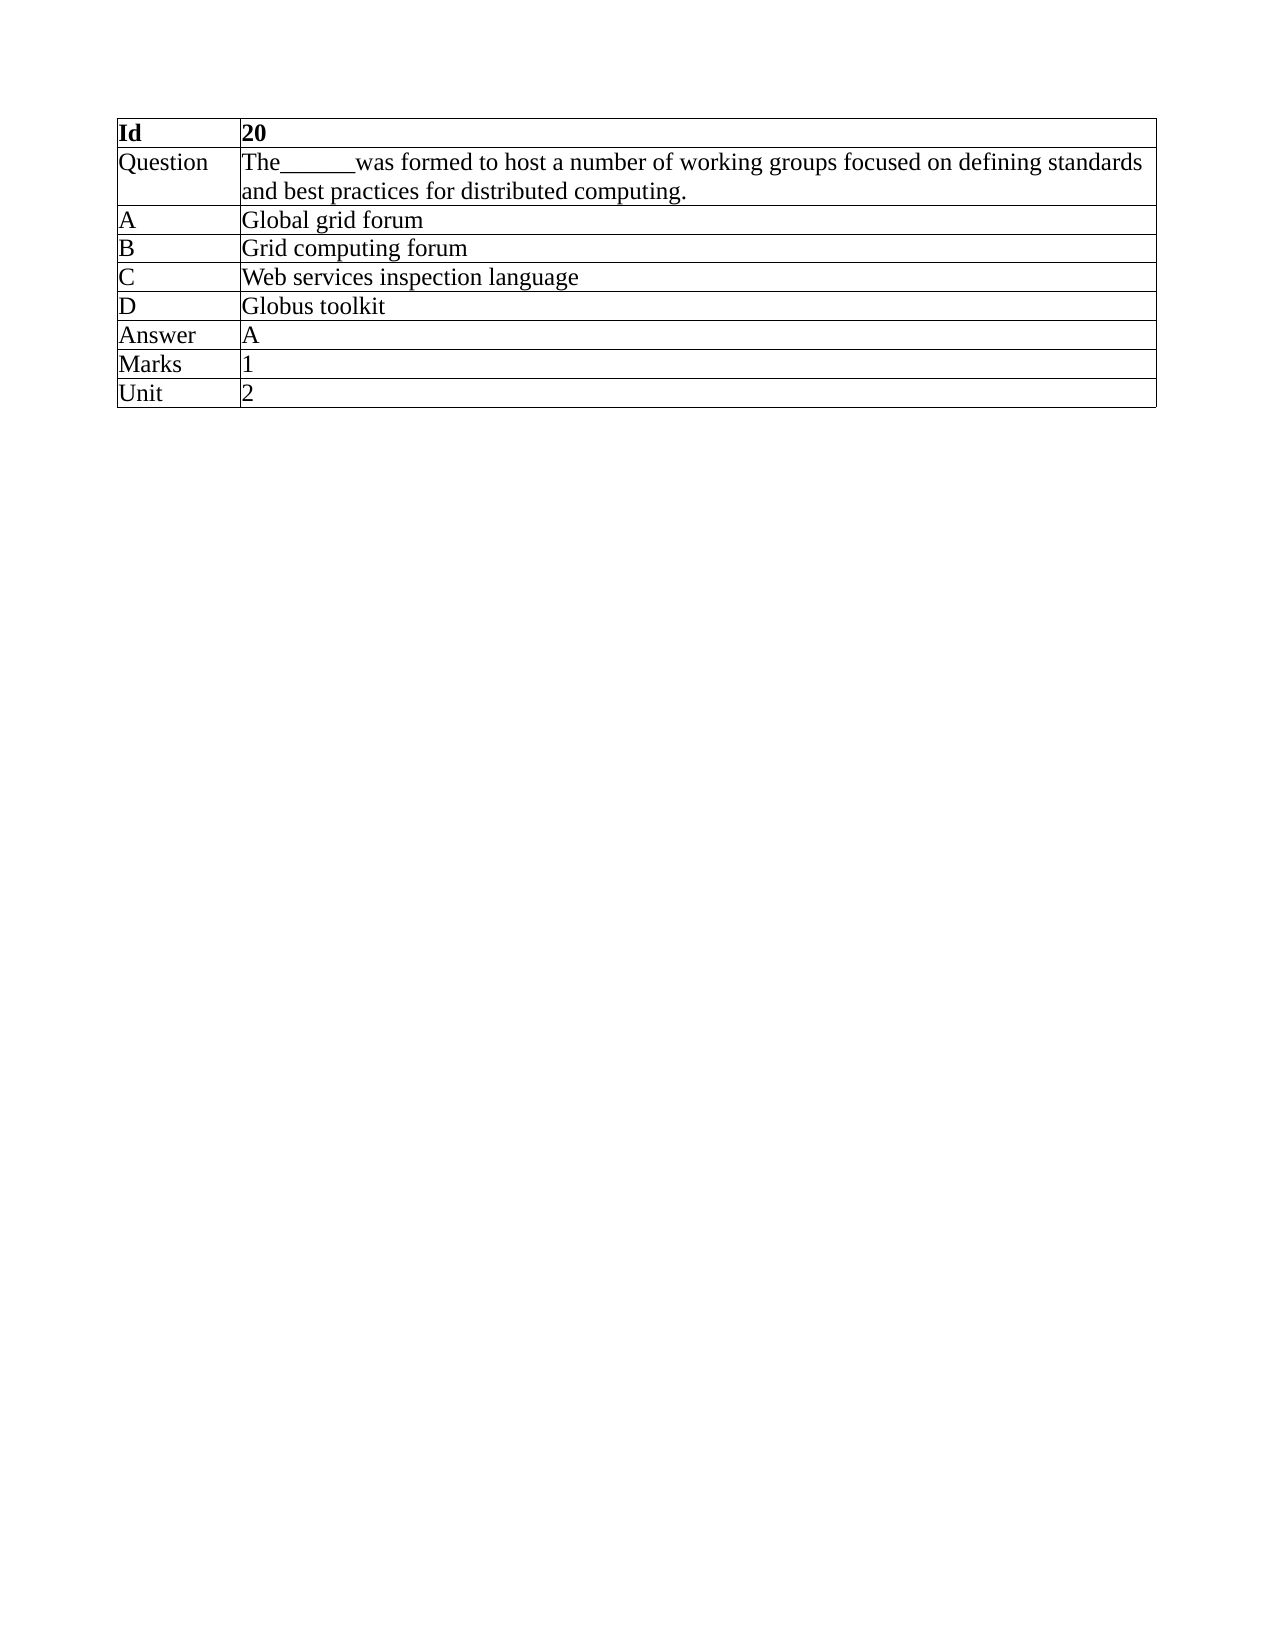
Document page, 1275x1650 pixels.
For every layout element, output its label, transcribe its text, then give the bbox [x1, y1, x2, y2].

table_cell Web services inspection language [241, 263, 1156, 291]
table_cell D [118, 292, 240, 320]
table_cell The______was formed to host a number of working groups focused on defining standards and best practices for distributed computing. [241, 148, 1156, 204]
table_cell Global grid forum [241, 206, 1156, 233]
table_cell Answer [118, 321, 240, 349]
table_cell 2 [241, 379, 1156, 407]
table_cell Globus toolkit [241, 292, 1156, 320]
table_cell Unit [118, 379, 240, 407]
table_header Id [118, 119, 240, 147]
table_cell B [118, 235, 240, 262]
table_cell Question [118, 148, 240, 204]
table_cell A [118, 206, 240, 233]
table_cell C [118, 263, 240, 291]
table_cell 1 [241, 350, 1156, 378]
table_cell Marks [118, 350, 240, 378]
table_header 20 [241, 119, 1156, 147]
table_cell A [241, 321, 1156, 349]
table_cell Grid computing forum [241, 235, 1156, 262]
